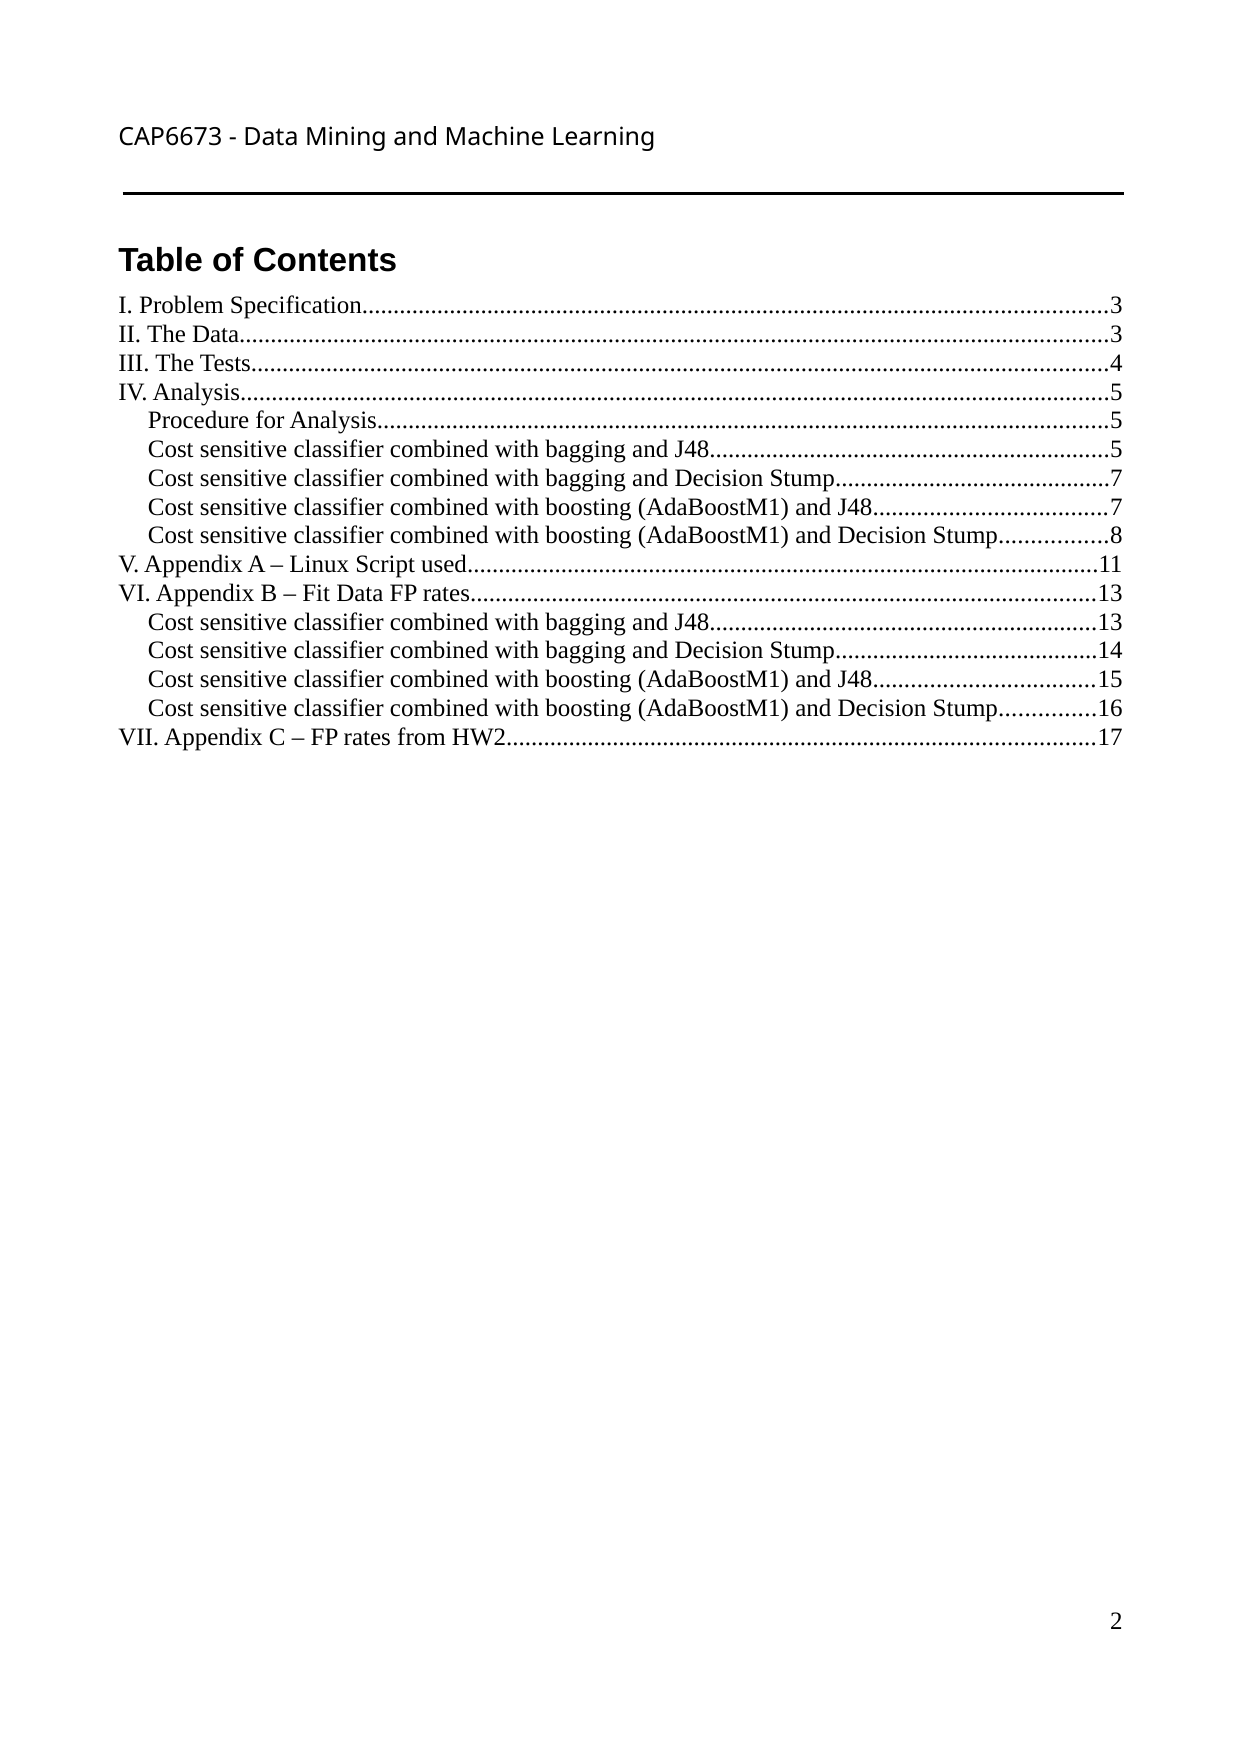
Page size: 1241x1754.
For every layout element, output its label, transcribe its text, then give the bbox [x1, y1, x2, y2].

text Cost sensitive classifier combined with bagging and J48 13 [148, 607, 1122, 636]
text V. Appendix A – Linux Script used 11 [118, 549, 1122, 578]
text Cost sensitive classifier combined with boosting (AdaBoostM1) and Decision Stump 8 [148, 521, 1122, 549]
text Cost sensitive classifier combined with bagging and Decision Stump 14 [148, 636, 1122, 664]
text Cost sensitive classifier combined with bagging and J48 5 [148, 434, 1122, 463]
text VII. Appendix C – FP rates from HW2. 17 [118, 722, 1122, 751]
subtitle Table of Contents [118, 240, 1122, 278]
text II. The Data 3 [118, 319, 1122, 348]
text IV. Analysis 5 [118, 377, 1122, 406]
text Cost sensitive classifier combined with bagging and Decision Stump 7 [148, 463, 1122, 492]
text III. The Tests 4 [118, 348, 1122, 377]
text Cost sensitive classifier combined with boosting (AdaBoostM1) and J48 7 [148, 492, 1122, 521]
text Cost sensitive classifier combined with boosting (AdaBoostM1) and J48 15 [148, 664, 1122, 693]
text VI. Appendix B – Fit Data FP rates 13 [118, 578, 1122, 607]
text I. Problem Specification 3 [118, 291, 1122, 319]
text Cost sensitive classifier combined with boosting (AdaBoostM1) and Decision Stump 16 [148, 693, 1122, 722]
text Procedure for Analysis 5 [148, 406, 1122, 434]
